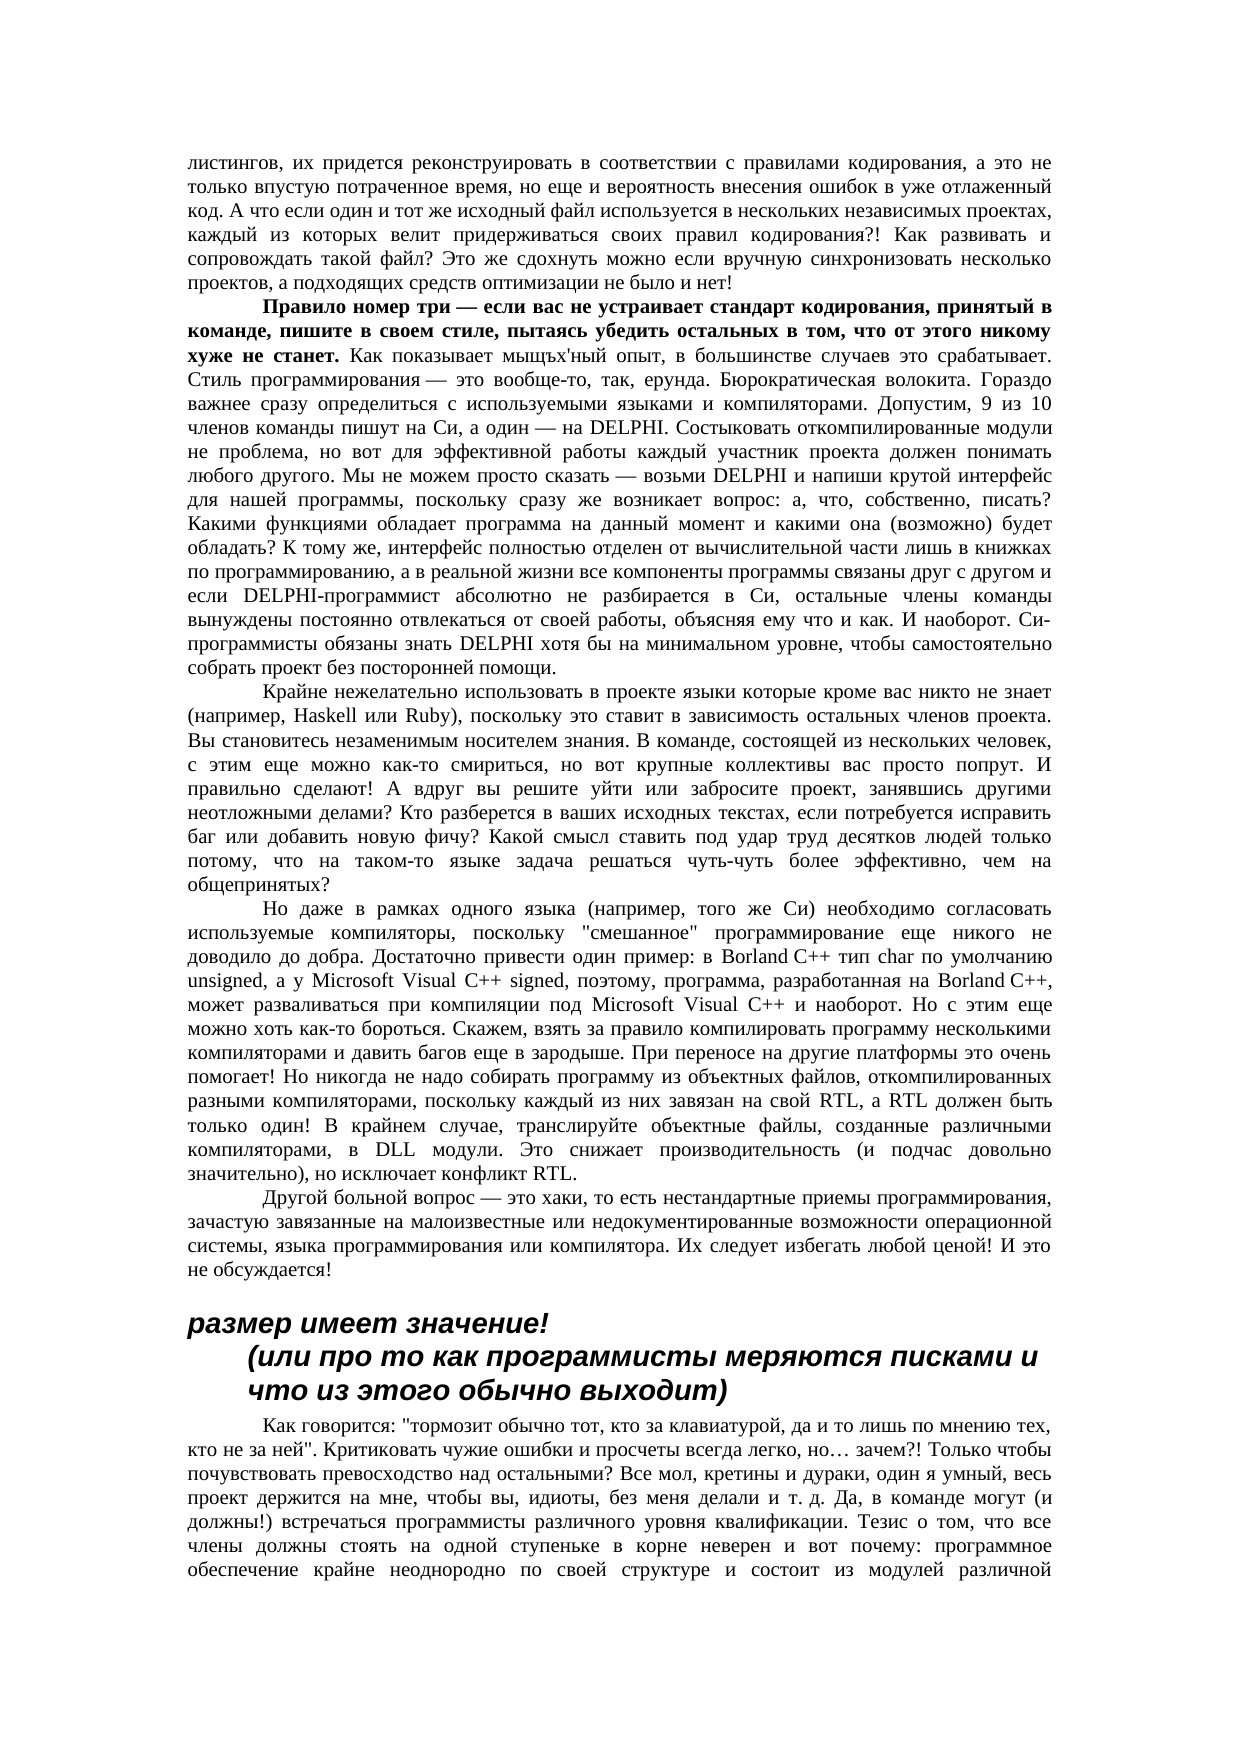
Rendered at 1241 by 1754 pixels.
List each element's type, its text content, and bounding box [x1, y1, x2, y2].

text Как говорится: "тормозит обычно тот, кто за клавиатурой, да и то лишь по мнению тех, кто не за ней". Критиковать чужие ошибки и просчеты всегда легко, но… зачем?! Только чтобы почувствовать превосходство над остальными? Все мол, кретины и дураки, один я умный, весь проект держится на мне, чтобы вы, идиоты, без меня делали и т. д. Да, в команде могут (и должны!) встречаться программисты различного уровня квалификации. Тезис о том, что все члены должны стоять на одной ступеньке в корне неверен и вот почему: программное обеспечение крайне неоднородно по своей структуре и состоит из модулей различной [187, 1413, 1053, 1581]
text Другой больной вопрос — это хаки, то есть нестандартные приемы программирования, зачастую завязанные на малоизвестные или недокументированные возможности операционной системы, языка программирования или компилятора. Их следует избегать любой ценой! И это не обсуждается! [187, 1185, 1053, 1281]
text Правило номер три — если вас не устраивает стандарт кодирования, принятый в команде, пишите в своем стиле, пытаясь убедить остальных в том, что от этого никому хуже не станет. Как показывает мыщъх'ный опыт, в большинстве случаев это срабатывает. Стиль программирования — это вообще-то, так, ерунда. Бюрократическая волокита. Гораздо важнее сразу определиться с используемыми языками и компиляторами. Допустим, 9 из 10 членов команды пишут на Си, а один — на DELPHI. Состыковать откомпилированные модули не проблема, но вот для эффективной работы каждый участник проекта должен понимать любого другого. Мы не можем просто сказать — возьми DELPHI и напиши крутой интерфейс для нашей программы, поскольку сразу же возникает вопрос: а, что, собственно, писать? Какими функциями обладает программа на данный момент и какими она (возможно) будет обладать? К тому же, интерфейс полностью отделен от вычислительной части лишь в книжках по программированию, а в реальной жизни все компоненты программы связаны друг с другом и если DELPHI-программист абсолютно не разбирается в Си, остальные члены команды вынуждены постоянно отвлекаться от своей работы, объясняя ему что и как. И наоборот. Си-программисты обязаны знать DELPHI хотя бы на минимальном уровне, чтобы самостоятельно собрать проект без посторонней помощи. [187, 294, 1053, 679]
text листингов, их придется реконструировать в соответствии с правилами кодирования, а это не только впустую потраченное время, но еще и вероятность внесения ошибок в уже отлаженный код. А что если один и тот же исходный файл используется в нескольких независимых проектах, каждый из которых велит придерживаться своих правил кодирования?! Как развивать и сопровождать такой файл? Это же сдохнуть можно если вручную синхронизовать несколько проектов, а подходящих средств оптимизации не было и нет! [187, 150, 1053, 294]
text Крайне нежелательно использовать в проекте языки которые кроме вас никто не знает (например, Haskell или Ruby), поскольку это ставит в зависимость остальных членов проекта. Вы становитесь незаменимым носителем знания. В команде, состоящей из нескольких человек, с этим еще можно как-то смириться, но вот крупные коллективы вас просто попрут. И правильно сделают! А вдруг вы решите уйти или забросите проект, занявшись другими неотложными делами? Кто разберется в ваших исходных текстах, если потребуется исправить баг или добавить новую фичу? Какой смысл ставить под удар труд десятков людей только потому, что на таком-то языке задача решаться чуть-чуть более эффективно, чем на общепринятых? [187, 679, 1053, 896]
text Но даже в рамках одного языка (например, того же Си) необходимо согласовать используемые компиляторы, поскольку "смешанное" программирование еще никого не доводило до добра. Достаточно привести один пример: в Borland C++ тип char по умолчанию unsigned, а у Microsoft Visual C++ signed, поэтому, программа, разработанная на Borland C++, может разваливаться при компиляции под Microsoft Visual C++ и наоборот. Но с этим еще можно хоть как-то бороться. Скажем, взять за правило компилировать программу несколькими компиляторами и давить багов еще в зародыше. При переносе на другие платформы это очень помогает! Но никогда не надо собирать программу из объектных файлов, откомпилированных разными компиляторами, поскольку каждый из них завязан на свой RTL, а RTL должен быть только один! В крайнем случае, транслируйте объектные файлы, созданные различными компиляторами, в DLL модули. Это снижает производительность (и подчас довольно значительно), но исключает конфликт RTL. [187, 896, 1053, 1185]
subtitle размер имеет значение! (или про то как программисты меряются писками и что из этого обычно выходит) [187, 1306, 1053, 1407]
